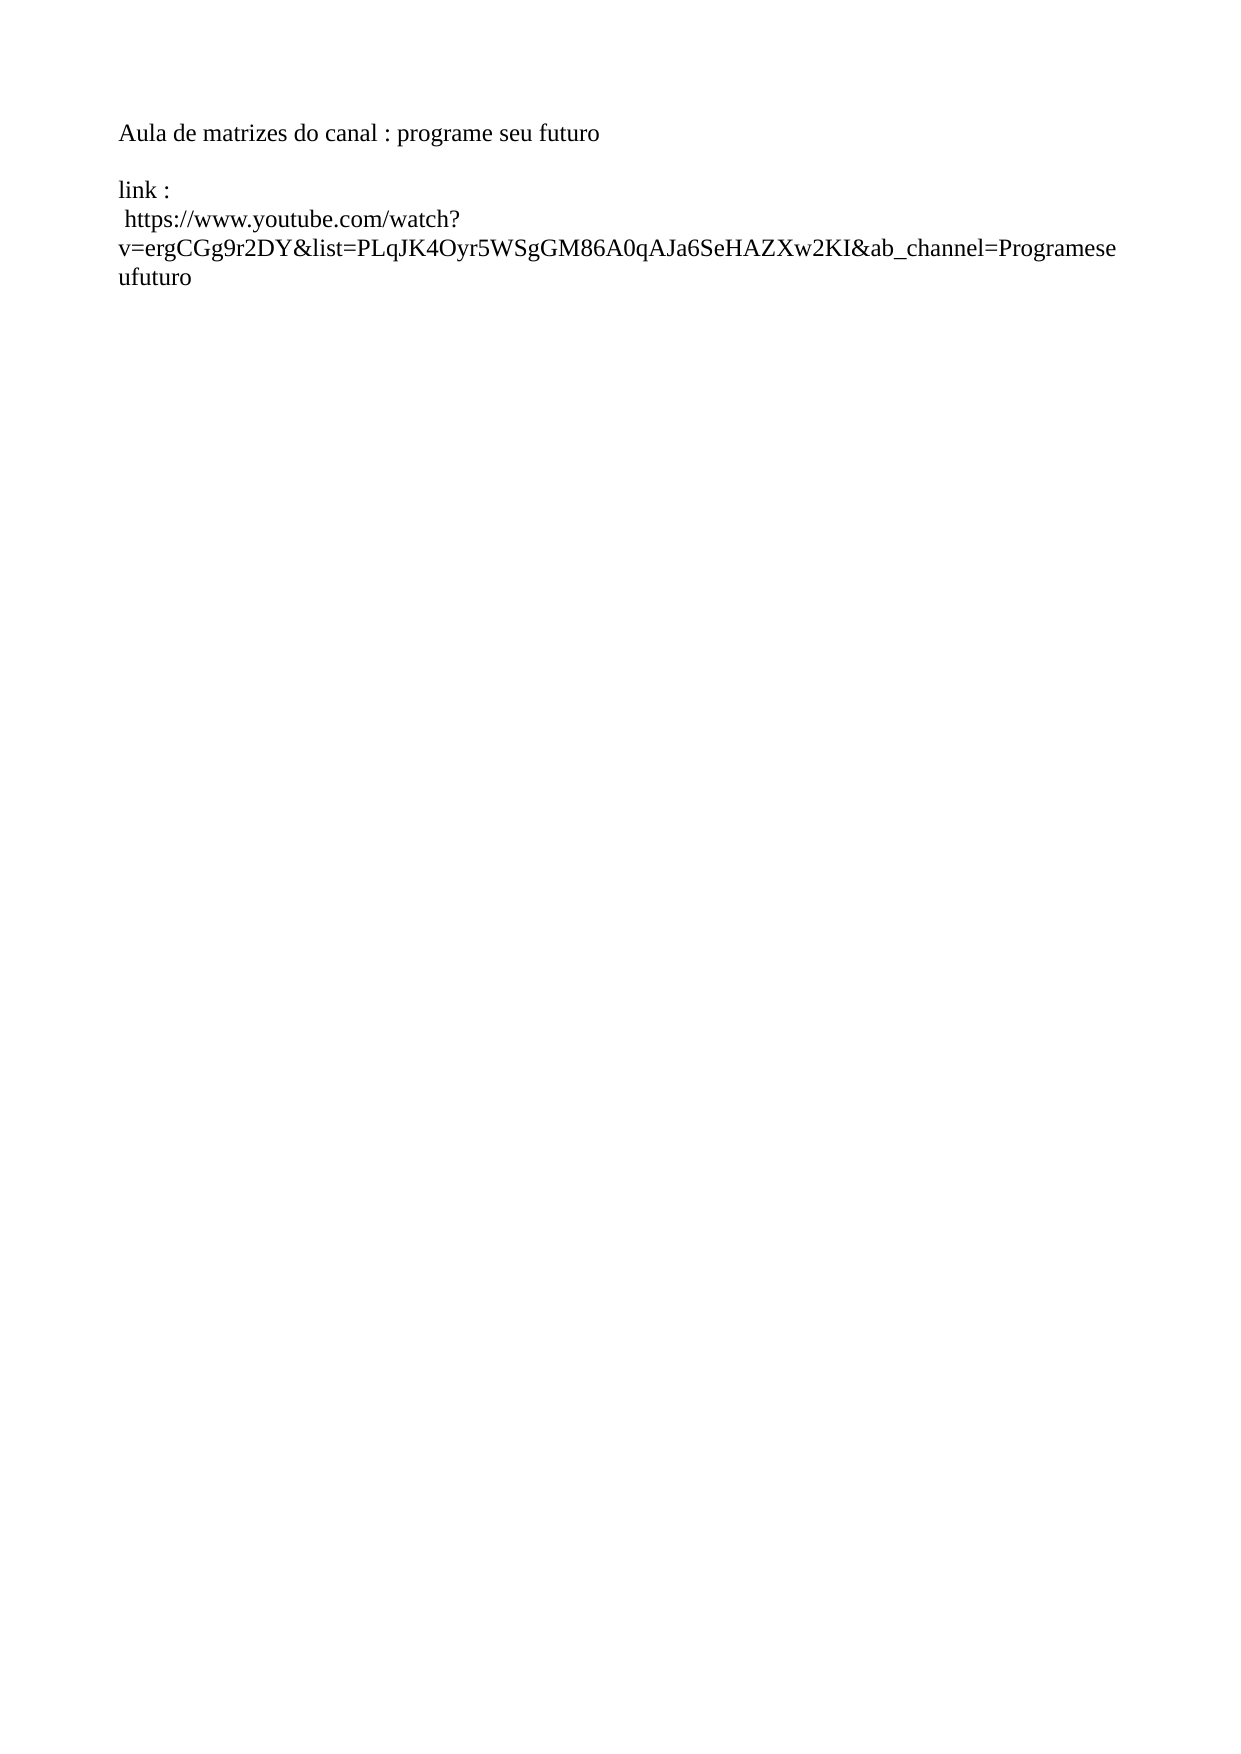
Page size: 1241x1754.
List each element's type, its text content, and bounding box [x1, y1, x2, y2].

text Aula de matrizes do canal : programe seu futuro [118, 118, 1122, 147]
text https://www.youtube.com/watch?v=ergCGg9r2DY&list=PLqJK4Oyr5WSgGM86A0qAJa6SeHAZXw2KI&ab_channel=Programeseufuturo [118, 204, 1122, 291]
text link : [118, 176, 1122, 204]
